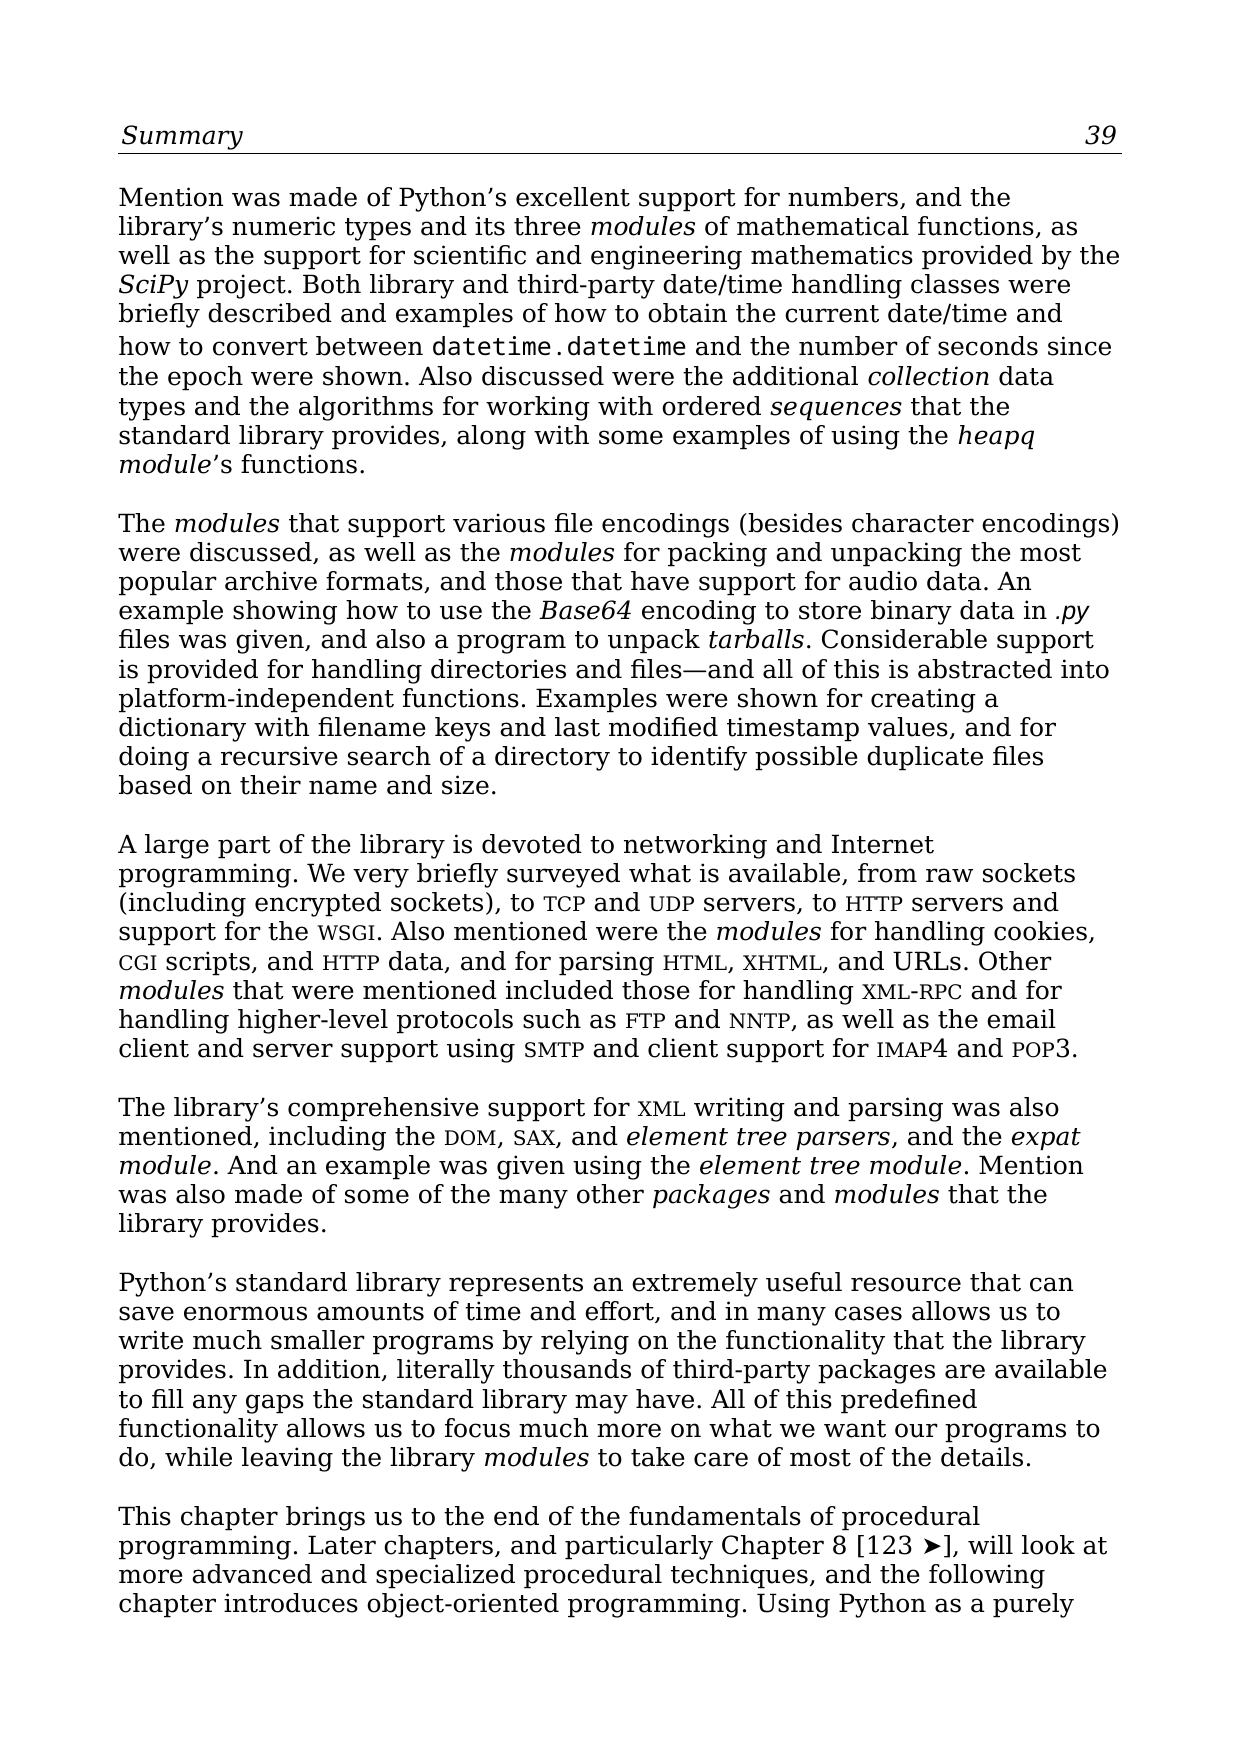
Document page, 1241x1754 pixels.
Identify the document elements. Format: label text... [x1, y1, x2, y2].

text The library’s comprehensive support for xml writing and parsing was also mentioned, including the dom, sax, and element tree parsers, and the expat module. And an example was given using the element tree module. Mention was also made of some of the many other packages and modules that the library provides. [118, 1093, 1122, 1239]
text The modules that support various file encodings (besides character encodings) were discussed, as well as the modules for packing and unpacking the most popular archive formats, and those that have support for audio data. An example showing how to use the Base64 encoding to store binary data in .py files was given, and also a program to unpack tarballs. Considerable support is provided for handling directories and files—and all of this is abstracted into platform-independent functions. Examples were shown for creating a dictionary with filename keys and last modified timestamp values, and for doing a recursive search of a directory to identify possible duplicate files based on their name and size. [118, 509, 1122, 801]
text Mention was made of Python’s excellent support for numbers, and the library’s numeric types and its three modules of mathematical functions, as well as the support for scientific and engineering mathematics provided by the SciPy project. Both library and third-party date/time handling classes were briefly described and examples of how to obtain the current date/time and how to convert between datetime.datetime and the number of seconds since the epoch were shown. Also discussed were the additional collection data types and the algorithms for working with ordered sequences that the standard library provides, along with some examples of using the heapq module’s functions. [118, 183, 1122, 479]
text Python’s standard library represents an extremely useful resource that can save enormous amounts of time and effort, and in many cases allows us to write much smaller programs by relying on the functionality that the library provides. In addition, literally thousands of third-party packages are available to fill any gaps the standard library may have. All of this predefined functionality allows us to focus much more on what we want our programs to do, while leaving the library modules to take care of most of the details. [118, 1268, 1122, 1472]
text A large part of the library is devoted to networking and Internet programming. We very briefly surveyed what is available, from raw sockets (including encrypted sockets), to tcp and udp servers, to http servers and support for the wsgi. Also mentioned were the modules for handling cookies, cgi scripts, and http data, and for parsing html, xhtml, and URLs. Other modules that were mentioned included those for handling xml-rpc and for handling higher-level protocols such as ftp and nntp, as well as the email client and server support using smtp and client support for imap4 and pop3. [118, 830, 1122, 1063]
text This chapter brings us to the end of the fundamentals of procedural programming. Later chapters, and particularly Chapter 8 [123 ➤], will look at more advanced and specialized procedural techniques, and the following chapter introduces object-oriented programming. Using Python as a purely [118, 1502, 1122, 1618]
